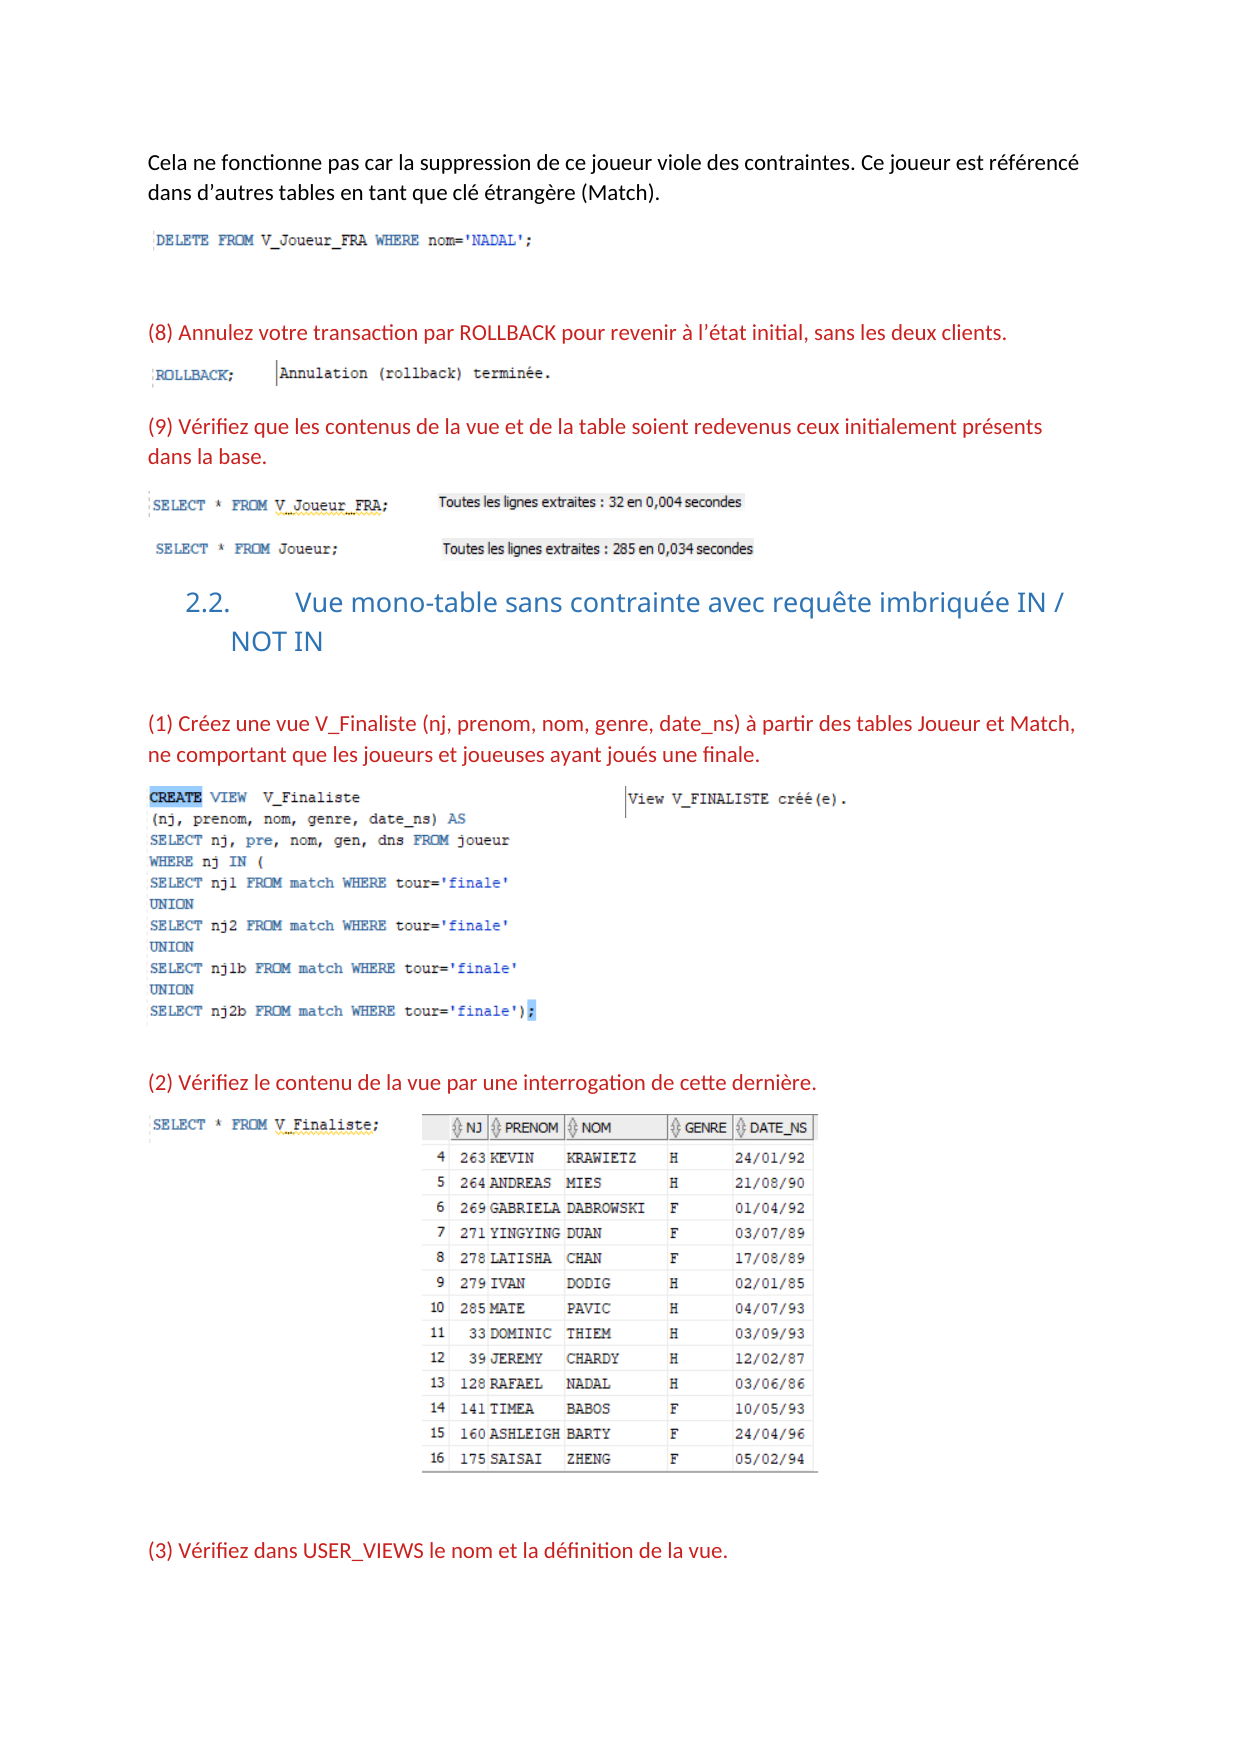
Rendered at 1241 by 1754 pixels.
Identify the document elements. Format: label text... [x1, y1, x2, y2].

picture [145, 491, 395, 517]
text (8) Annulez votre transaction par ROLLBACK pour revenir à l’état initial, sans les deux clients. [148, 318, 1093, 346]
picture [275, 360, 556, 386]
picture [422, 1114, 819, 1474]
picture [153, 227, 536, 252]
picture [153, 536, 341, 559]
picture [151, 365, 237, 389]
picture [441, 538, 754, 561]
subtitle Vue mono-table sans contrainte avec requête imbriquée IN / NOT IN [185, 583, 1093, 660]
text (9) Vérifiez que les contenus de la vue et de la table soient redevenus ceux initialement présents dans la base. [148, 412, 1093, 470]
text (3) Vérifiez dans USER_VIEWS le nom et la définition de la vue. [148, 1537, 1093, 1564]
text (2) Vérifiez le contenu de la vue par une interrogation de cette dernière. [148, 1068, 1093, 1096]
picture [146, 786, 545, 1026]
text Cela ne fonctionne pas car la suppression de ce joueur viole des contraintes. Ce joueur est référencé dans d’autres tables en tant que clé étrangère (Match). [148, 148, 1093, 206]
picture [625, 786, 852, 818]
text (1) Créez une vue V_Finaliste (nj, prenom, nom, genre, date_ns) à partir des tables Joueur et Match, ne comportant que les joueurs et joueuses ayant joués une finale. [148, 709, 1093, 768]
picture [437, 493, 746, 511]
picture [149, 1114, 382, 1143]
